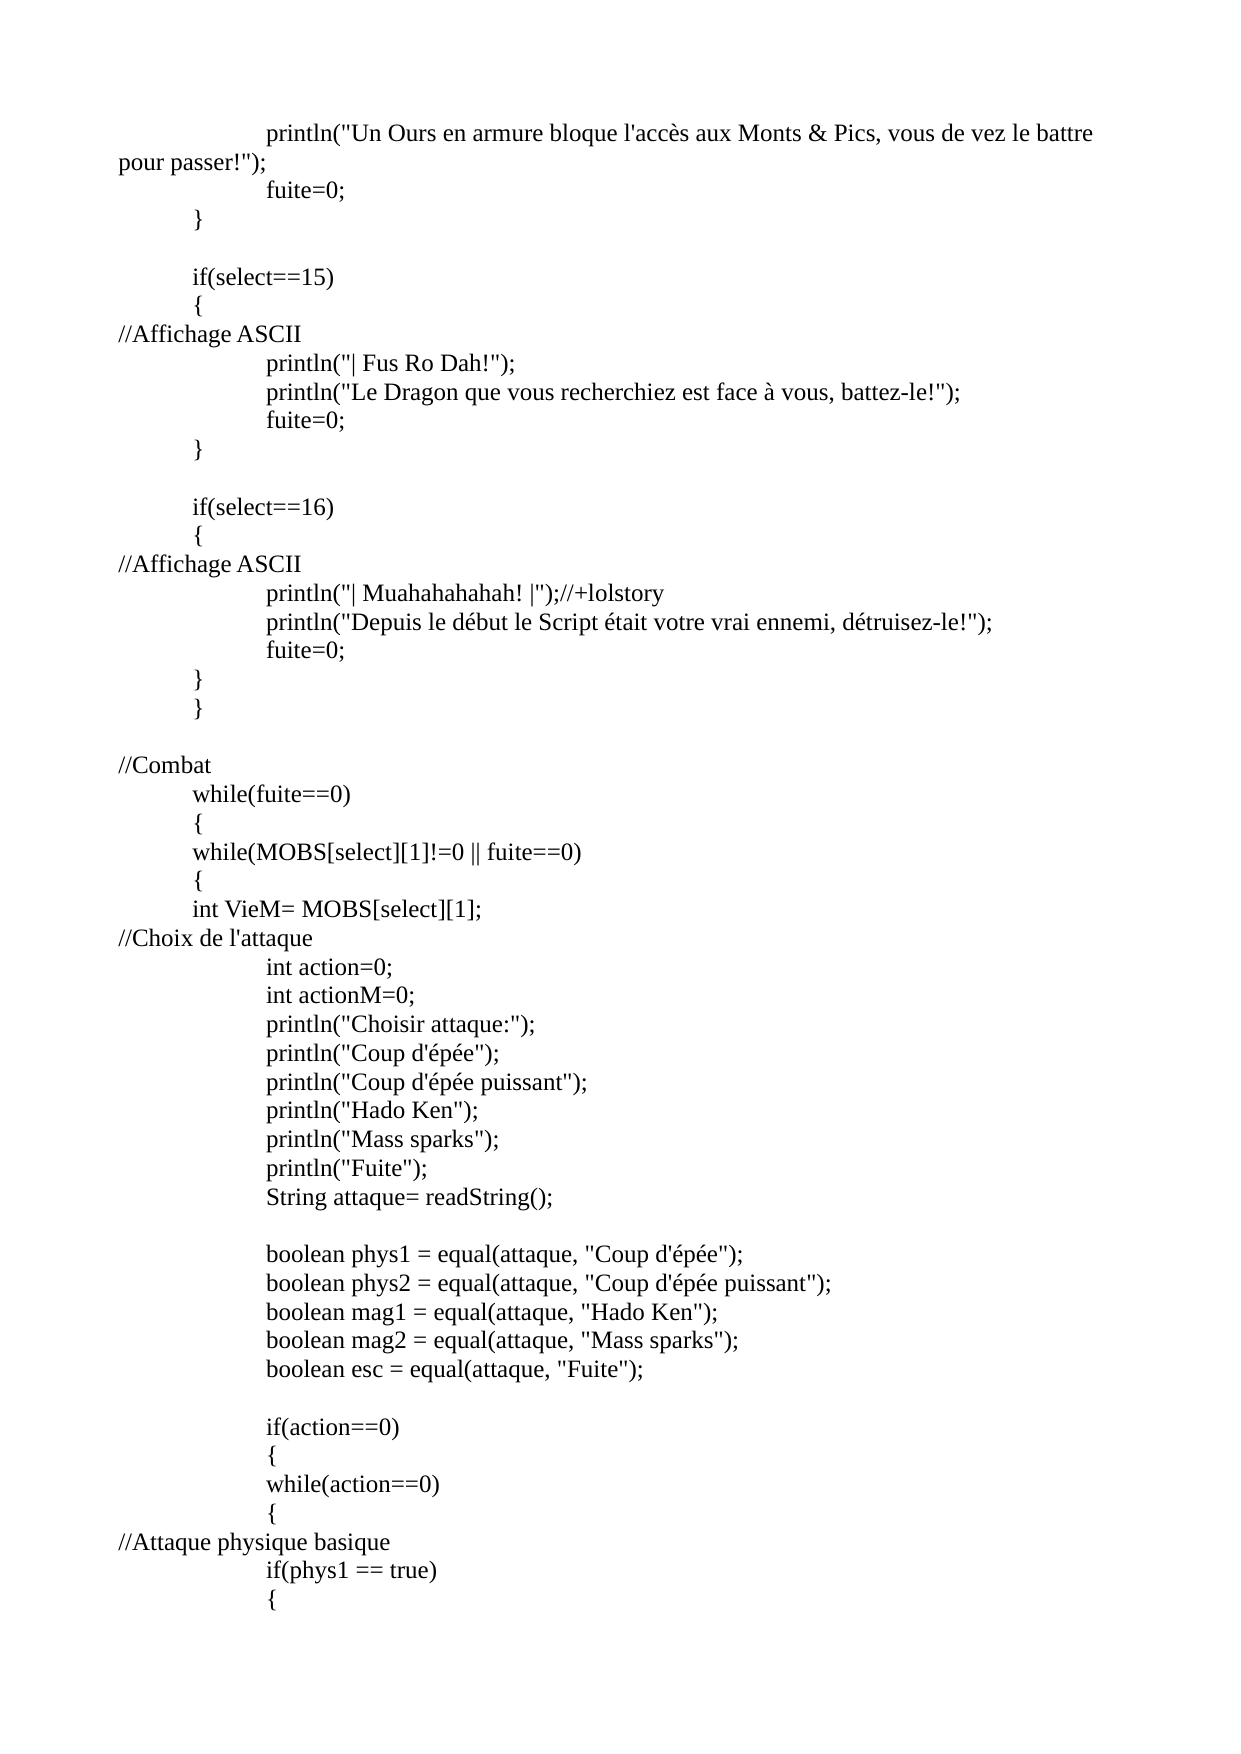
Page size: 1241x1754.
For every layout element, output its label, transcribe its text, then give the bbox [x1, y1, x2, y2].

text { [118, 291, 1122, 319]
text fuite=0; [118, 636, 1122, 664]
text //Affichage ASCII [118, 319, 1122, 348]
text { [118, 866, 1122, 894]
text println("Depuis le début le Script était votre vrai ennemi, détruisez-le!"); [118, 607, 1122, 636]
text boolean phys1 = equal(attaque, "Coup d'épée"); [118, 1239, 1122, 1268]
text if(action==0) [118, 1412, 1122, 1441]
text if(select==15) [118, 262, 1122, 291]
text //Affichage ASCII [118, 549, 1122, 578]
text { [118, 1498, 1122, 1527]
text //Combat [118, 751, 1122, 779]
text } [118, 693, 1122, 722]
text println("Coup d'épée puissant"); [118, 1067, 1122, 1096]
text boolean mag1 = equal(attaque, "Hado Ken"); [118, 1297, 1122, 1326]
text println("| Muahahahahah! |");//+lolstory [118, 578, 1122, 607]
text { [118, 808, 1122, 837]
text //Choix de l'attaque [118, 923, 1122, 952]
text //Attaque physique basique [118, 1527, 1122, 1556]
text boolean mag2 = equal(attaque, "Mass sparks"); [118, 1326, 1122, 1354]
text println("Un Ours en armure bloque l'accès aux Monts & Pics, vous de vez le battre pour passer!"); [118, 118, 1122, 176]
text boolean esc = equal(attaque, "Fuite"); [118, 1354, 1122, 1383]
text println("| Fus Ro Dah!"); [118, 348, 1122, 377]
text { [118, 521, 1122, 549]
text } [118, 204, 1122, 233]
text } [118, 664, 1122, 693]
text println("Le Dragon que vous recherchiez est face à vous, battez-le!"); [118, 377, 1122, 406]
text int VieM= MOBS[select][1]; [118, 894, 1122, 923]
text } [118, 434, 1122, 463]
text if(select==16) [118, 492, 1122, 521]
text boolean phys2 = equal(attaque, "Coup d'épée puissant"); [118, 1268, 1122, 1297]
text String attaque= readString(); [118, 1182, 1122, 1211]
text if(phys1 == true) [118, 1556, 1122, 1584]
text { [118, 1441, 1122, 1469]
text { [118, 1584, 1122, 1613]
text println("Hado Ken"); [118, 1096, 1122, 1124]
text while(fuite==0) [118, 779, 1122, 808]
text fuite=0; [118, 176, 1122, 204]
text int actionM=0; [118, 981, 1122, 1009]
text fuite=0; [118, 406, 1122, 434]
text while(MOBS[select][1]!=0 || fuite==0) [118, 837, 1122, 866]
text while(action==0) [118, 1469, 1122, 1498]
text println("Coup d'épée"); [118, 1038, 1122, 1067]
text println("Fuite"); [118, 1153, 1122, 1182]
text println("Choisir attaque:"); [118, 1009, 1122, 1038]
text println("Mass sparks"); [118, 1124, 1122, 1153]
text int action=0; [118, 952, 1122, 981]
